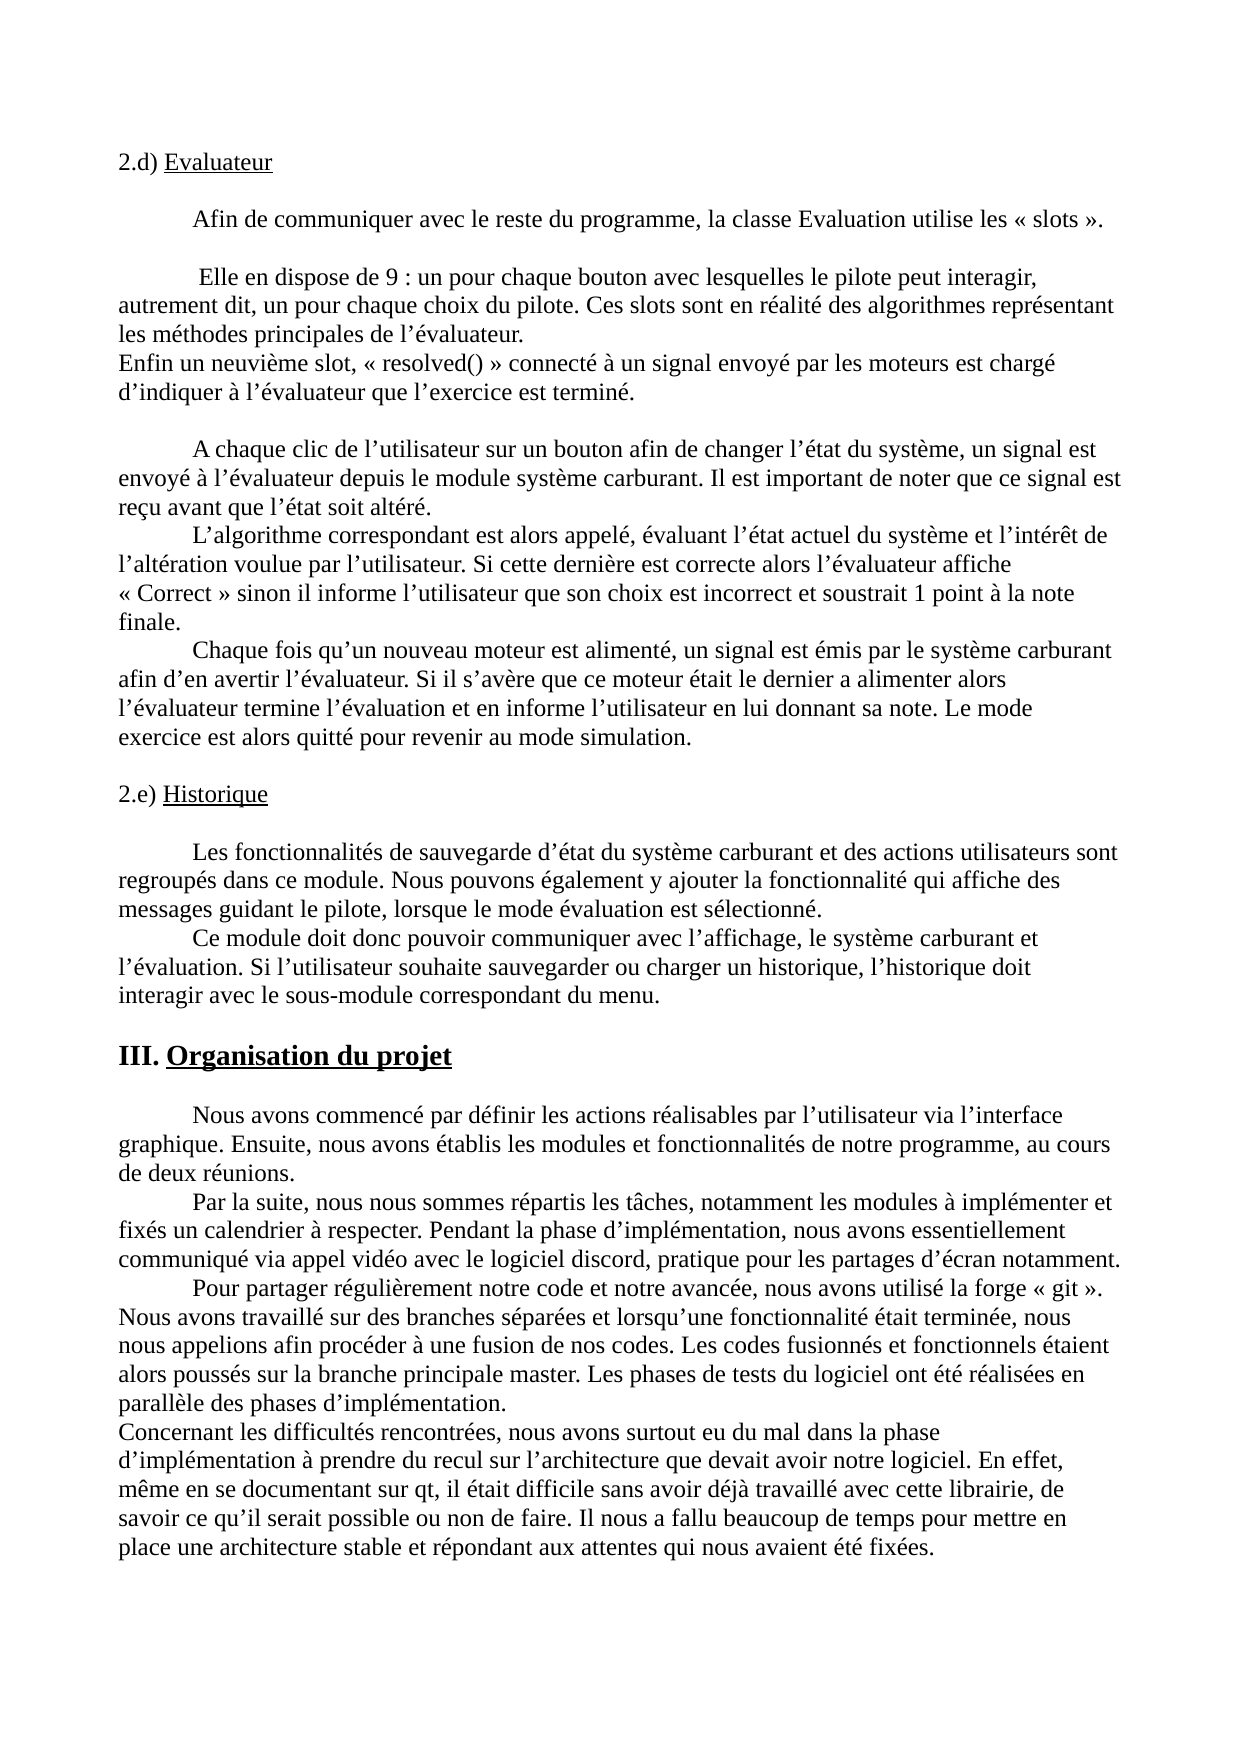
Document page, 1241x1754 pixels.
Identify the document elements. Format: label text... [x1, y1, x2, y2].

text III. Organisation du projet [118, 1038, 1122, 1072]
text Ce module doit donc pouvoir communiquer avec l’affichage, le système carburant et l’évaluation. Si l’utilisateur souhaite sauvegarder ou charger un historique, l’historique doit interagir avec le sous-module correspondant du menu. [118, 923, 1122, 1009]
text Concernant les difficultés rencontrées, nous avons surtout eu du mal dans la phase d’implémentation à prendre du recul sur l’architecture que devait avoir notre logiciel. En effet, même en se documentant sur qt, il était difficile sans avoir déjà travaillé avec cette librairie, de savoir ce qu’il serait possible ou non de faire. Il nous a fallu beaucoup de temps pour mettre en place une architecture stable et répondant aux attentes qui nous avaient été fixées. [118, 1417, 1122, 1560]
text 2.e) Historique [118, 779, 1122, 808]
text Pour partager régulièrement notre code et notre avancée, nous avons utilisé la forge « git ». Nous avons travaillé sur des branches séparées et lorsqu’une fonctionnalité était terminée, nous nous appelions afin procéder à une fusion de nos codes. Les codes fusionnés et fonctionnels étaient alors poussés sur la branche principale master. Les phases de tests du logiciel ont été réalisées en parallèle des phases d’implémentation. [118, 1273, 1122, 1417]
text Elle en dispose de 9 : un pour chaque bouton avec lesquelles le pilote peut interagir, autrement dit, un pour chaque choix du pilote. Ces slots sont en réalité des algorithmes représentant les méthodes principales de l’évaluateur. [118, 262, 1122, 348]
text 2.d) Evaluateur [118, 147, 1122, 176]
text Enfin un neuvième slot, « resolved() » connecté à un signal envoyé par les moteurs est chargé d’indiquer à l’évaluateur que l’exercice est terminé. [118, 348, 1122, 406]
text Par la suite, nous nous sommes répartis les tâches, notamment les modules à implémenter et fixés un calendrier à respecter. Pendant la phase d’implémentation, nous avons essentiellement communiqué via appel vidéo avec le logiciel discord, pratique pour les partages d’écran notamment. [118, 1187, 1122, 1273]
text Les fonctionnalités de sauvegarde d’état du système carburant et des actions utilisateurs sont regroupés dans ce module. Nous pouvons également y ajouter la fonctionnalité qui affiche des messages guidant le pilote, lorsque le mode évaluation est sélectionné. [118, 837, 1122, 923]
text Chaque fois qu’un nouveau moteur est alimenté, un signal est émis par le système carburant afin d’en avertir l’évaluateur. Si il s’avère que ce moteur était le dernier a alimenter alors l’évaluateur termine l’évaluation et en informe l’utilisateur en lui donnant sa note. Le mode exercice est alors quitté pour revenir au mode simulation. [118, 636, 1122, 751]
text L’algorithme correspondant est alors appelé, évaluant l’état actuel du système et l’intérêt de l’altération voulue par l’utilisateur. Si cette dernière est correcte alors l’évaluateur affiche « Correct » sinon il informe l’utilisateur que son choix est incorrect et soustrait 1 point à la note finale. [118, 521, 1122, 636]
text Afin de communiquer avec le reste du programme, la classe Evaluation utilise les « slots ». [118, 204, 1122, 233]
text A chaque clic de l’utilisateur sur un bouton afin de changer l’état du système, un signal est envoyé à l’évaluateur depuis le module système carburant. Il est important de noter que ce signal est reçu avant que l’état soit altéré. [118, 434, 1122, 521]
text Nous avons commencé par définir les actions réalisables par l’utilisateur via l’interface graphique. Ensuite, nous avons établis les modules et fonctionnalités de notre programme, au cours de deux réunions. [118, 1100, 1122, 1187]
